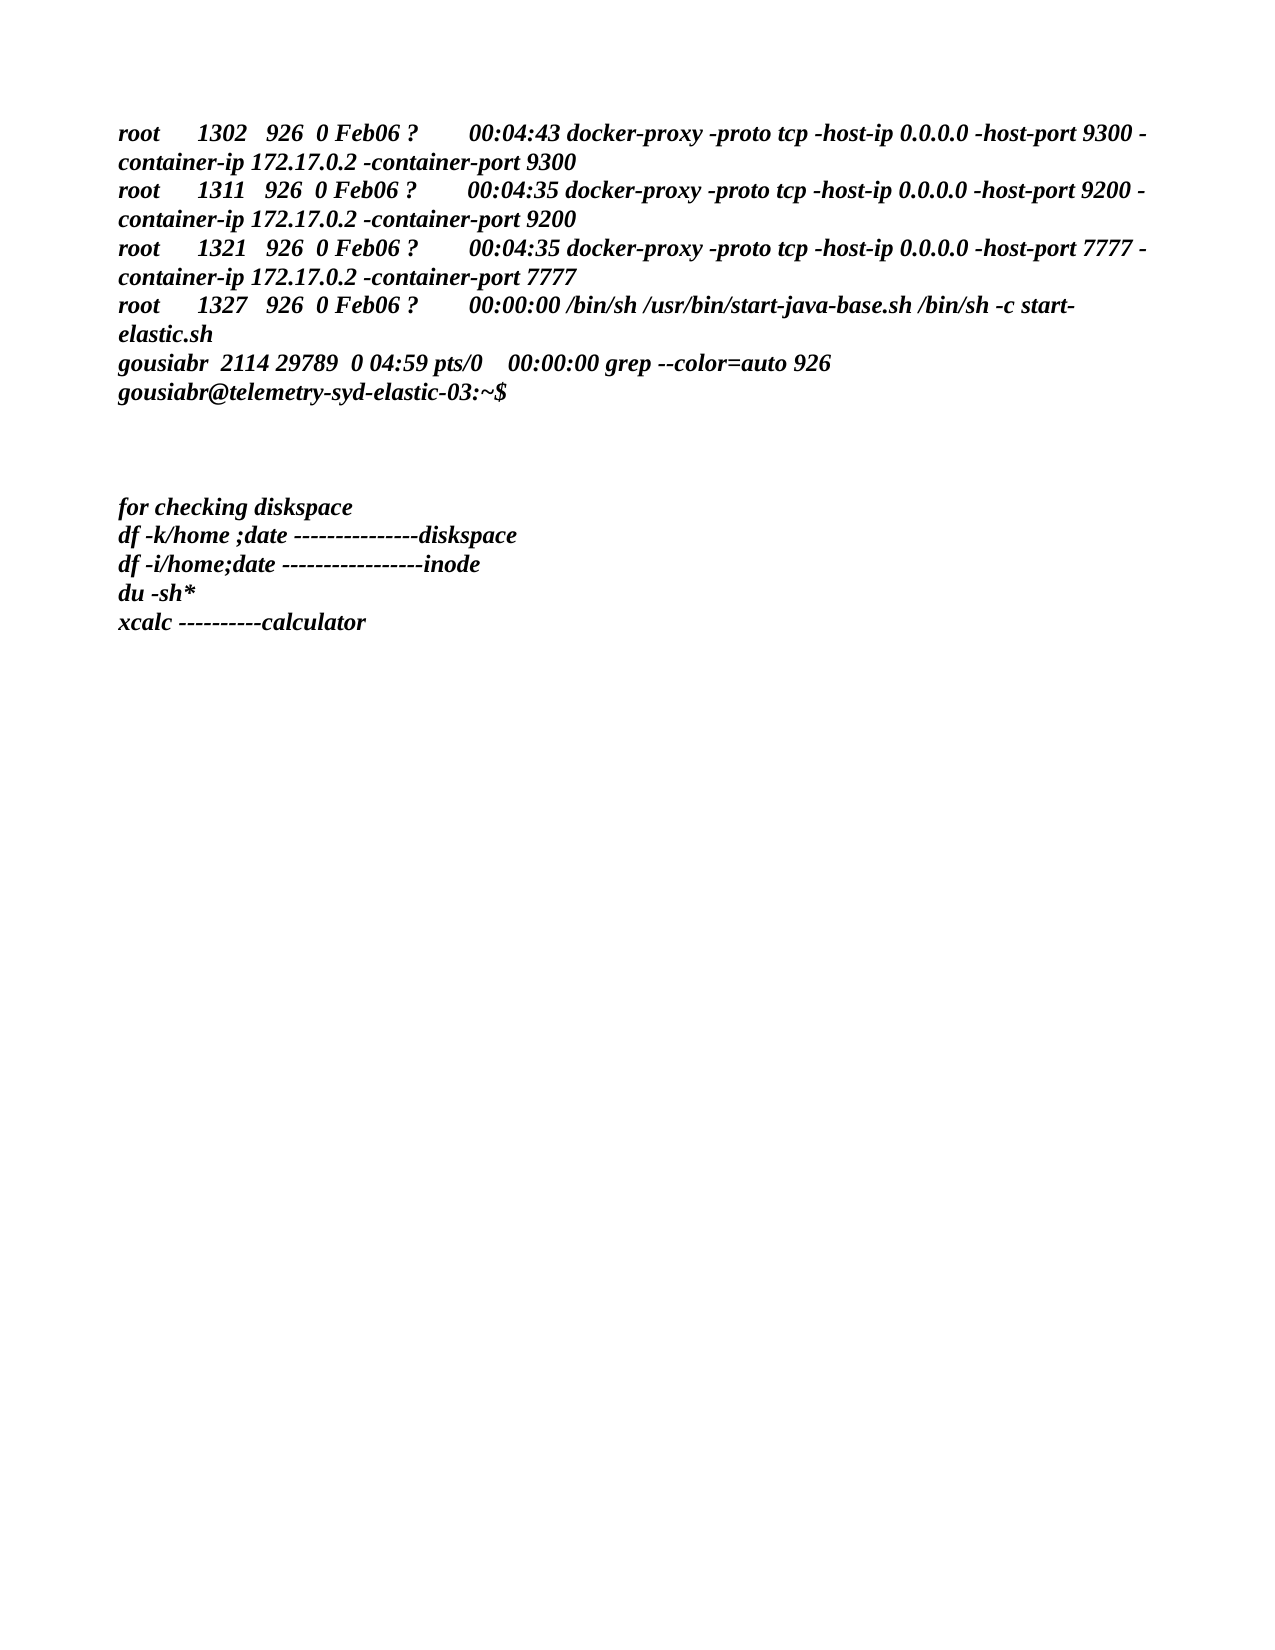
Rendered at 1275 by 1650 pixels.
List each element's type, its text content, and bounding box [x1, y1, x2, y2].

text gousiabr@telemetry-syd-elastic-03:~$ [118, 377, 1157, 406]
text root 1302 926 0 Feb06 ? 00:04:43 docker-proxy -proto tcp -host-ip 0.0.0.0 -host-port 9300 -container-ip 172.17.0.2 -container-port 9300 [118, 118, 1157, 176]
text root 1321 926 0 Feb06 ? 00:04:35 docker-proxy -proto tcp -host-ip 0.0.0.0 -host-port 7777 -container-ip 172.17.0.2 -container-port 7777 [118, 233, 1157, 291]
text for checking diskspace [118, 492, 1157, 521]
text xcalc ----------calculator [118, 607, 1157, 636]
text df -i/home;date -----------------inode [118, 549, 1157, 578]
text root 1311 926 0 Feb06 ? 00:04:35 docker-proxy -proto tcp -host-ip 0.0.0.0 -host-port 9200 -container-ip 172.17.0.2 -container-port 9200 [118, 176, 1157, 233]
text root 1327 926 0 Feb06 ? 00:00:00 /bin/sh /usr/bin/start-java-base.sh /bin/sh -c start-elastic.sh [118, 291, 1157, 348]
text df -k/home ;date ---------------diskspace [118, 521, 1157, 549]
text gousiabr 2114 29789 0 04:59 pts/0 00:00:00 grep --color=auto 926 [118, 348, 1157, 377]
text du -sh* [118, 578, 1157, 607]
